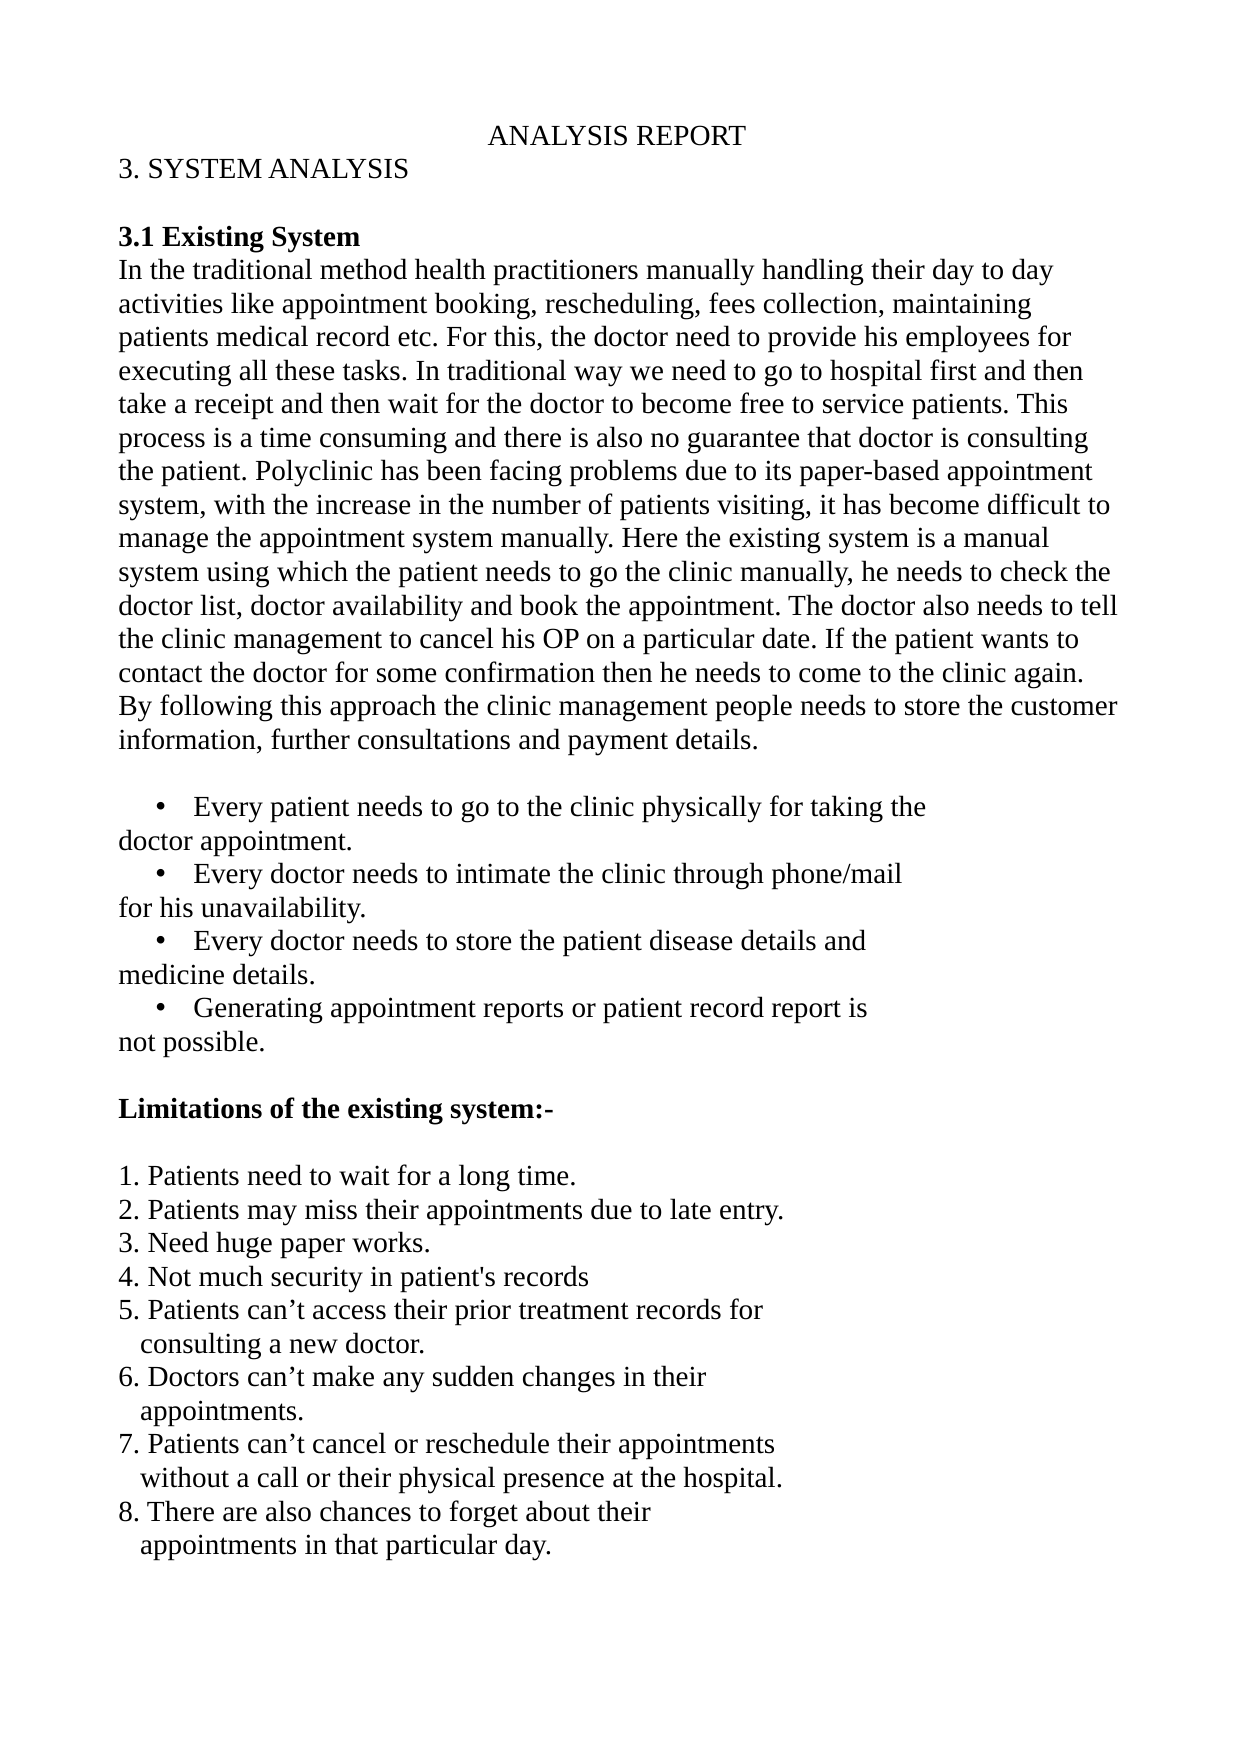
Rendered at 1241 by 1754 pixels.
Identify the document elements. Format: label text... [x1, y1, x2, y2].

text consulting a new doctor. [118, 1326, 1122, 1359]
text medicine details. [118, 957, 1122, 991]
text 1. Patients need to wait for a long time. [118, 1158, 1122, 1192]
list Every doctor needs to intimate the clinic through phone/mail [156, 856, 1122, 890]
text doctor list, doctor availability and book the appointment. The doctor also needs to tell the clinic management to cancel his OP on a particular date. If the patient wants to contact the doctor for some confirmation then he needs to come to the clinic again. By following this approach the clinic management people needs to store the customer information, further consultations and payment details. [118, 588, 1122, 755]
text 4. Not much security in patient's records [118, 1259, 1122, 1292]
list Generating appointment reports or patient record report is [156, 991, 1122, 1024]
text 3.1 Existing System [118, 219, 1122, 252]
text for his unavailability. [118, 890, 1122, 923]
text Limitations of the existing system:- [118, 1091, 1122, 1125]
text appointments. [118, 1393, 1122, 1427]
list Every patient needs to go to the clinic physically for taking the [156, 789, 1122, 823]
text 8. There are also chances to forget about their [118, 1494, 1122, 1527]
text 2. Patients may miss their appointments due to late entry. [118, 1192, 1122, 1225]
text 3. SYSTEM ANALYSIS [118, 152, 1122, 185]
text doctor appointment. [118, 823, 1122, 856]
text 5. Patients can’t access their prior treatment records for [118, 1292, 1122, 1326]
text 3. Need huge paper works. [118, 1225, 1122, 1259]
text without a call or their physical presence at the hospital. [118, 1460, 1122, 1494]
text 7. Patients can’t cancel or reschedule their appointments [118, 1427, 1122, 1460]
text In the traditional method health practitioners manually handling their day to day activities like appointment booking, rescheduling, fees collection, maintaining patients medical record etc. For this, the doctor need to provide his employees for executing all these tasks. In traditional way we need to go to hospital first and then take a receipt and then wait for the doctor to become free to service patients. This process is a time consuming and there is also no guarantee that doctor is consulting the patient. Polyclinic has been facing problems due to its paper-based appointment system, with the increase in the number of patients visiting, it has become difficult to manage the appointment system manually. Here the existing system is a manual system using which the patient needs to go the clinic manually, he needs to check the [118, 252, 1122, 588]
text not possible. [118, 1024, 1122, 1058]
list Every doctor needs to store the patient disease details and [156, 923, 1122, 957]
text appointments in that particular day. [118, 1527, 1122, 1561]
text ANALYSIS REPORT [118, 118, 1122, 152]
text 6. Doctors can’t make any sudden changes in their [118, 1359, 1122, 1393]
